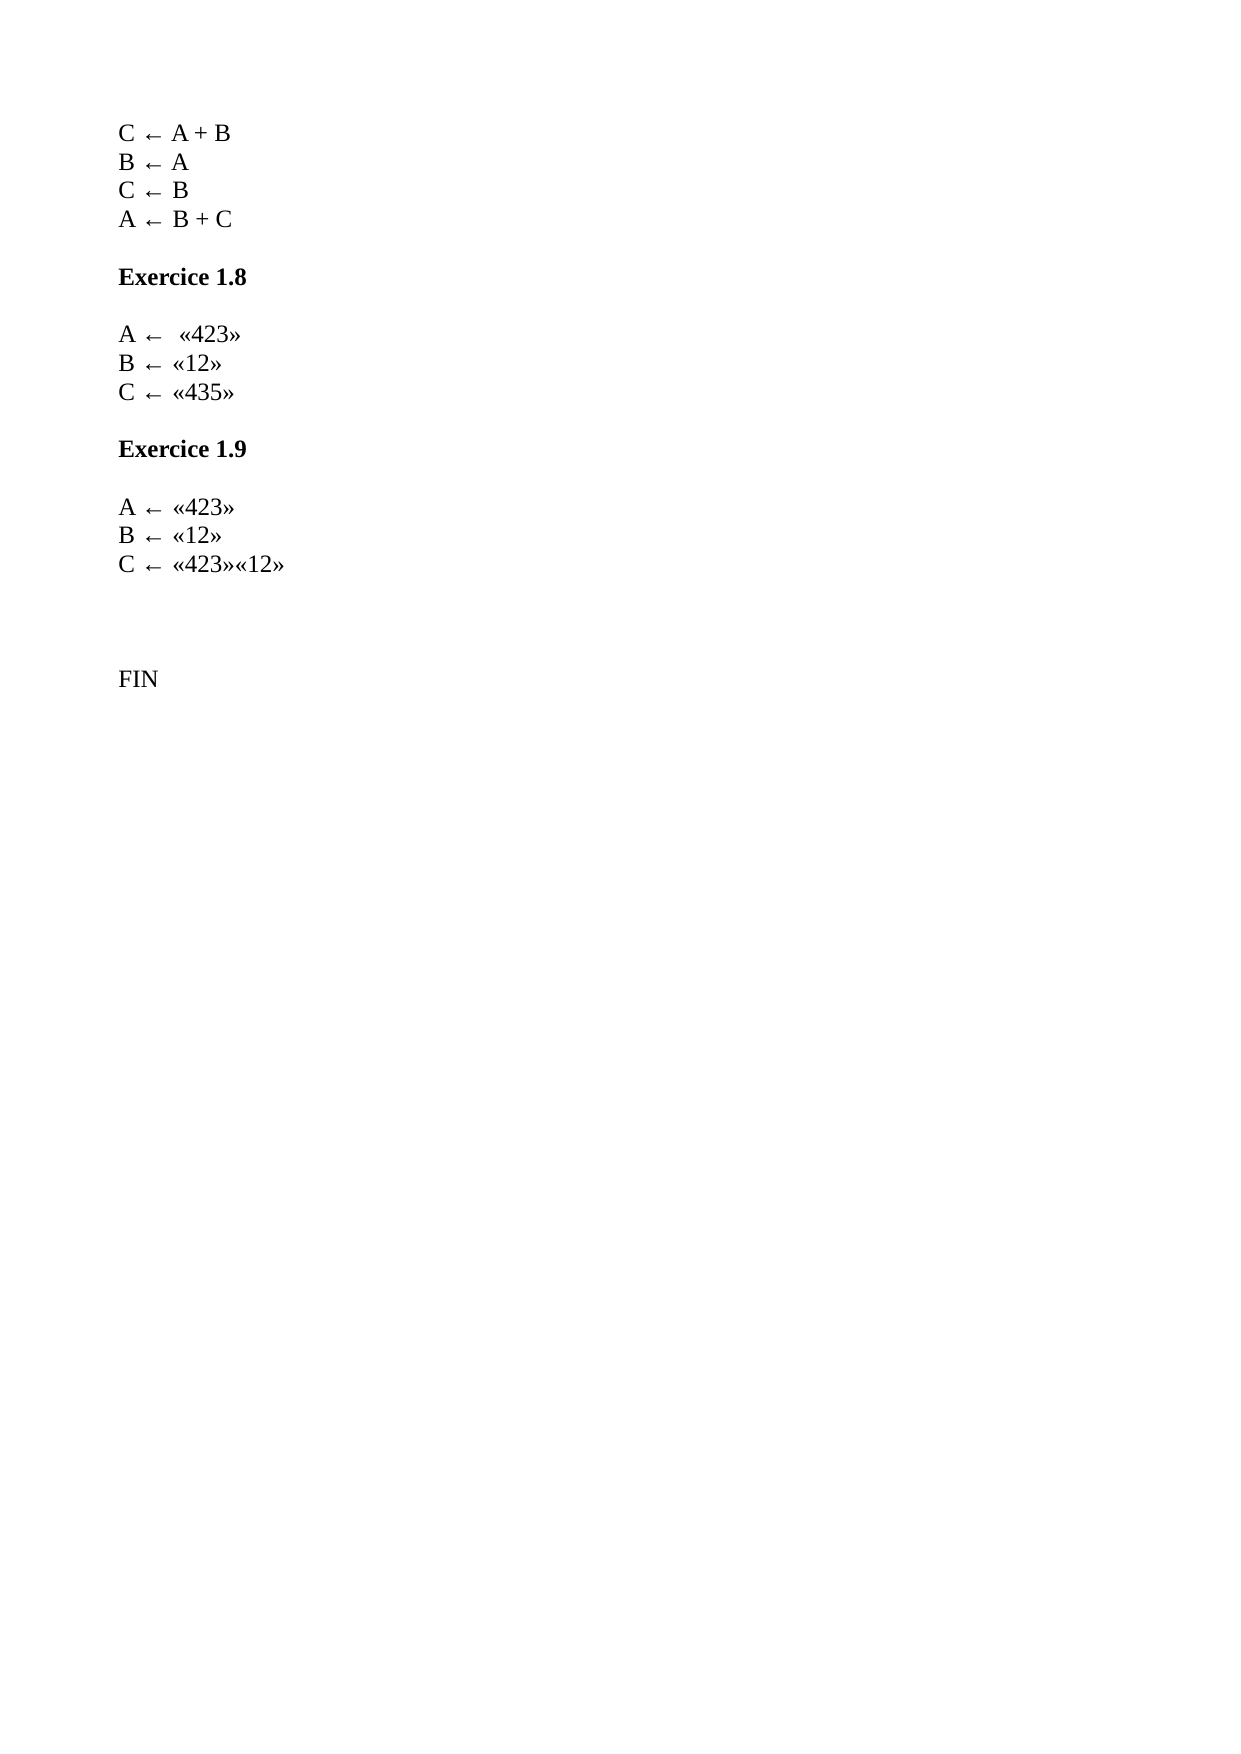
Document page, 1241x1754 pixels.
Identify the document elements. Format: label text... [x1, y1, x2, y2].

text C ← A + B [118, 118, 1122, 147]
text B ← «12» [118, 348, 1122, 377]
text B ← A [118, 147, 1122, 176]
text C ← «423»«12» [118, 549, 1122, 578]
text A ← «423» [118, 319, 1122, 348]
text A ← «423» [118, 492, 1122, 521]
text FIN [118, 664, 1122, 693]
text Exercice 1.8 [118, 262, 1122, 291]
text C ← «435» [118, 377, 1122, 406]
text A ← B + C [118, 204, 1122, 233]
text B ← «12» [118, 521, 1122, 549]
text C ← B [118, 176, 1122, 204]
text Exercice 1.9 [118, 434, 1122, 463]
